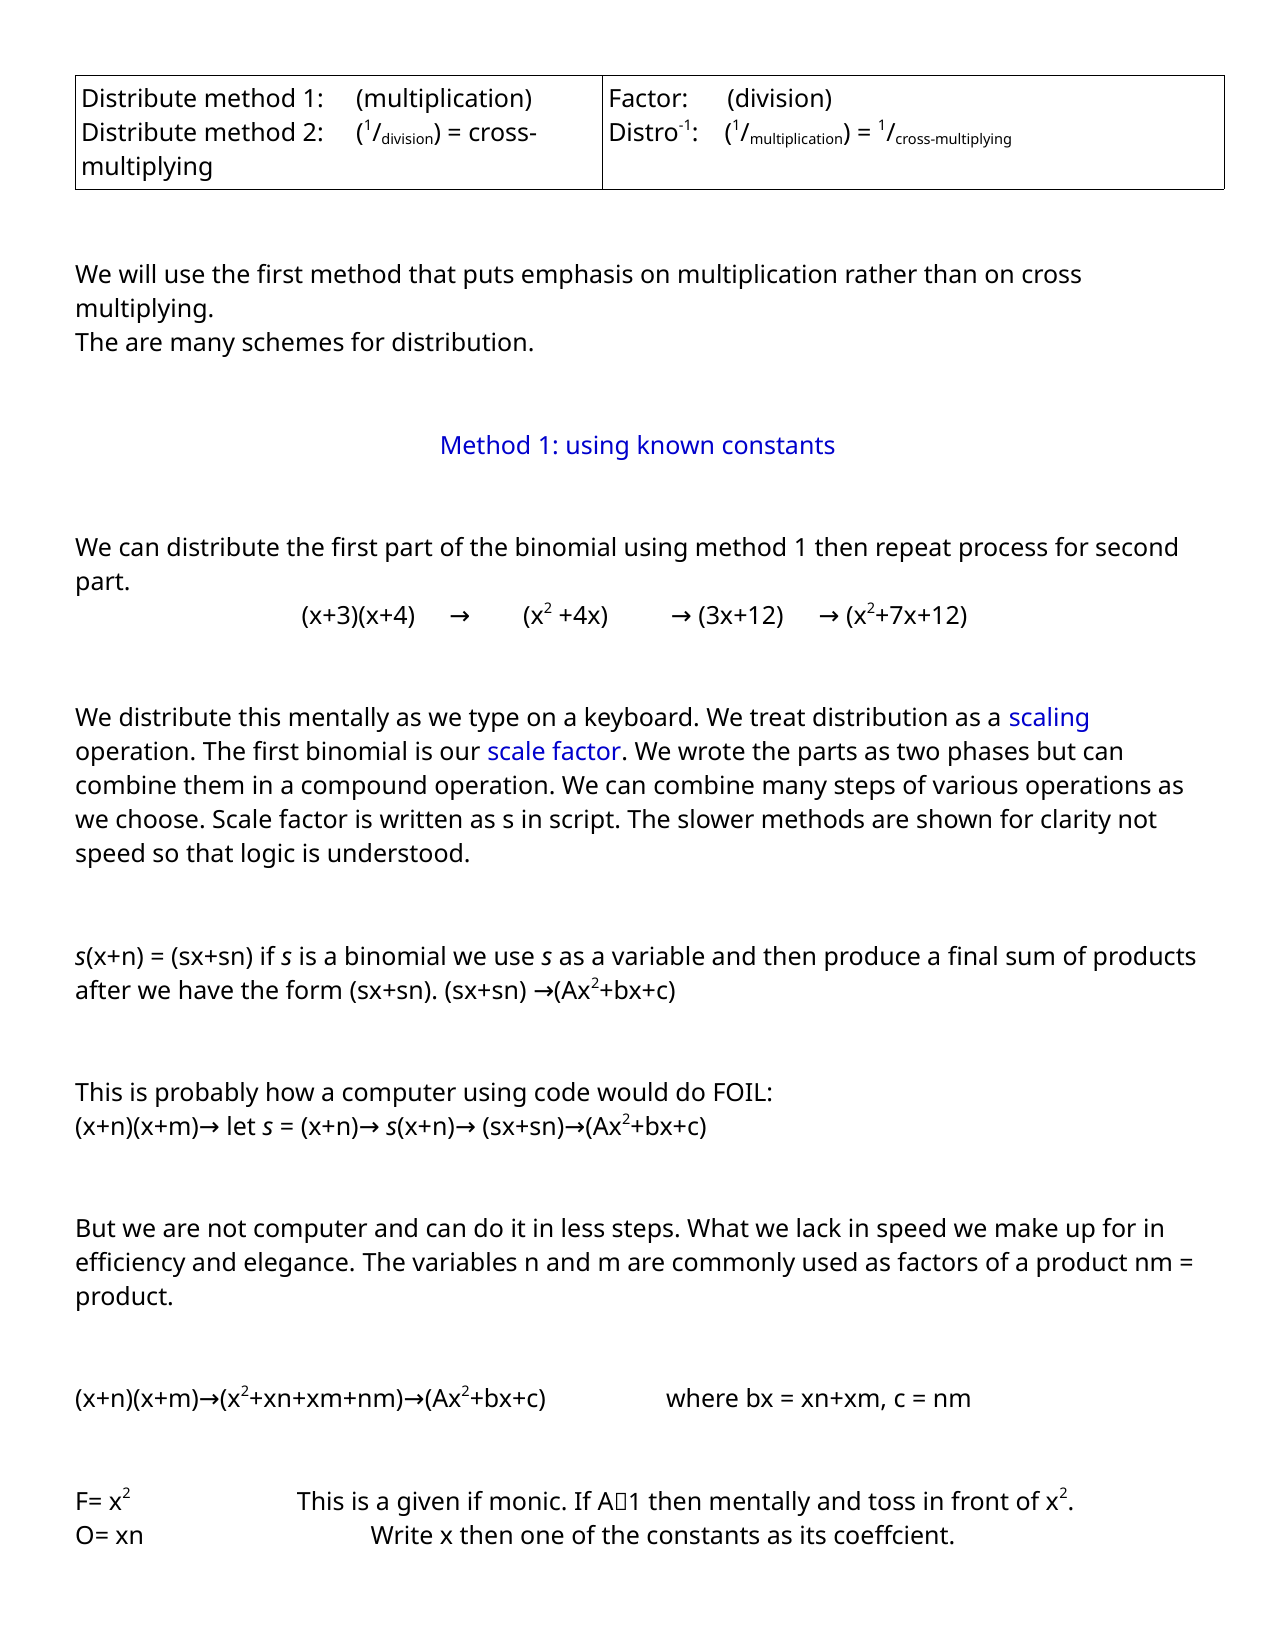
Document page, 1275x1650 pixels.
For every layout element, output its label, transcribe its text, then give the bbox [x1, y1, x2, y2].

text The are many schemes for distribution. [75, 325, 1200, 359]
text This is probably how a computer using code would do FOIL: [75, 1074, 1200, 1108]
text We distribute this mentally as we type on a keyboard. We treat distribution as a scaling operation. The first binomial is our scale factor. We wrote the parts as two phases but can combine them in a compound operation. We can combine many steps of various operations as we choose. Scale factor is written as s in script. The slower methods are shown for clarity not speed so that logic is understood. [75, 700, 1200, 870]
table_cell Distribute method 1: (multiplication) Distribute method 2: (1/division) = cross-multiplying [76, 76, 602, 189]
text But we are not computer and can do it in less steps. What we lack in speed we make up for in efficiency and elegance. The variables n and m are commonly used as factors of a product nm = product. [75, 1211, 1200, 1313]
text F= x2 This is a given if monic. If A1 then mentally and toss in front of x2. [75, 1483, 1200, 1517]
text O= xn Write x then one of the constants as its coeffcient. [75, 1517, 1200, 1551]
text (x+3)(x+4) → (x2 +4x) → (3x+12) → (x2+7x+12) [75, 598, 1200, 632]
text (x+n)(x+m)→(x2+xn+xm+nm)→(Ax2+bx+c) where bx = xn+xm, c = nm [75, 1381, 1200, 1415]
text We will use the first method that puts emphasis on multiplication rather than on cross multiplying. [75, 257, 1200, 325]
text s(x+n) = (sx+sn) if s is a binomial we use s as a variable and then produce a final sum of products after we have the form (sx+sn). (sx+sn) →(Ax2+bx+c) [75, 938, 1200, 1006]
table_cell Factor: (division) Distro-1: (1/multiplication) = 1/cross-multiplying [603, 76, 1224, 189]
text We can distribute the first part of the binomial using method 1 then repeat process for second part. [75, 529, 1200, 598]
text (x+n)(x+m)→ let s = (x+n)→ s(x+n)→ (sx+sn)→(Ax2+bx+c) [75, 1108, 1200, 1143]
text Method 1: using known constants [75, 427, 1200, 461]
